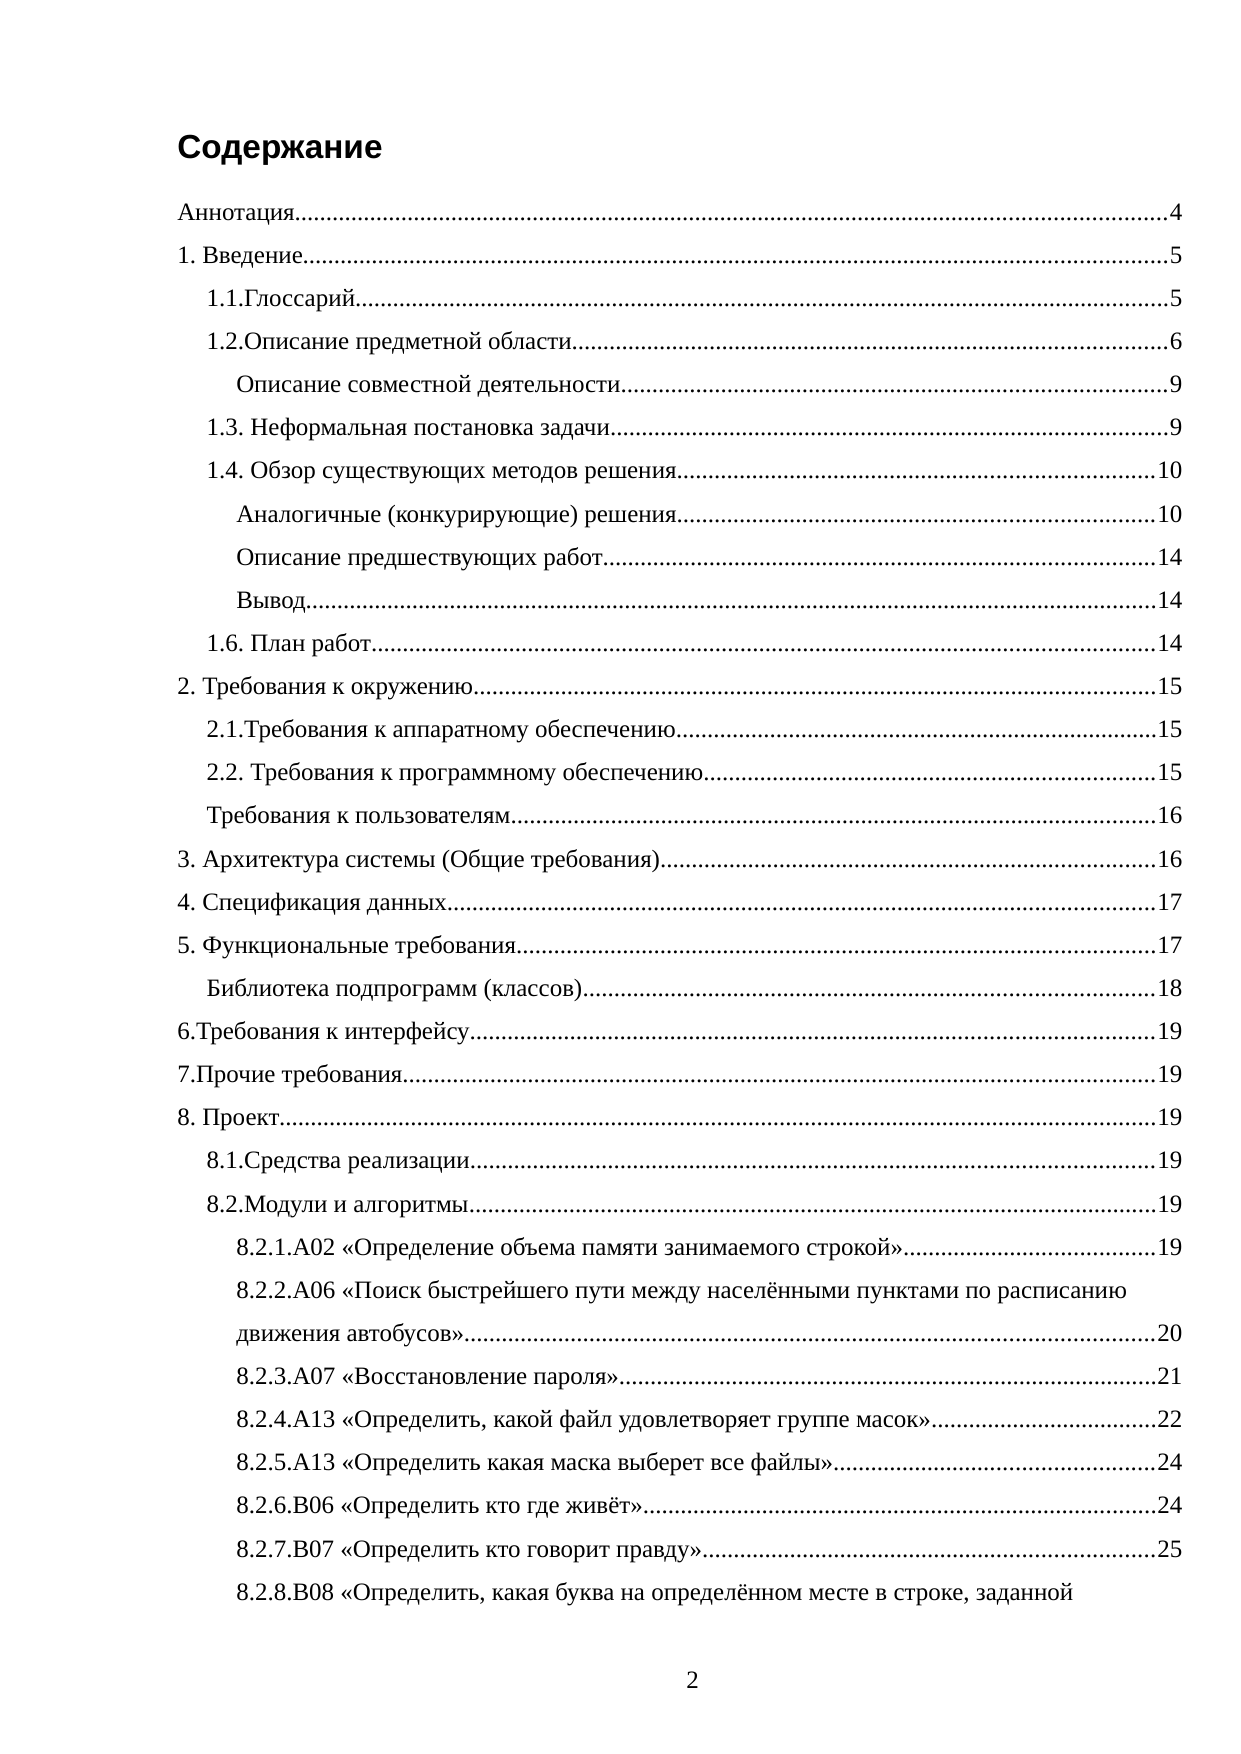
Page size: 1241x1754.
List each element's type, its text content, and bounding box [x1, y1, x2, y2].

text 1.1.Глоссарий 5 [206, 283, 1182, 312]
text 8.2.1.A02 «Определение объема памяти занимаемого строкой» 19 [236, 1232, 1182, 1261]
text 3. Архитектура системы (Общие требования) 16 [177, 844, 1182, 872]
subtitle Содержание [177, 127, 1182, 165]
text Описание предшествующих работ 14 [236, 542, 1182, 571]
text 8.2.5.A13 «Определить какая маска выберет все файлы» 24 [236, 1447, 1182, 1476]
text 2.1.Требования к аппаратному обеспечению 15 [206, 714, 1182, 743]
text 8.2.4.A13 «Определить, какой файл удовлетворяет группе масок» 22 [236, 1404, 1182, 1433]
text 1.3. Неформальная постановка задачи 9 [206, 412, 1182, 441]
text Требования к пользователям 16 [206, 801, 1182, 829]
text 8.2.7.B07 «Определить кто говорит правду» 25 [236, 1534, 1182, 1562]
text 2.2. Требования к программному обеспечению 15 [206, 757, 1182, 786]
text Аналогичные (конкурирующие) решения 10 [236, 499, 1182, 527]
text 1. Введение 5 [177, 240, 1182, 269]
text 8.2.Модули и алгоритмы 19 [206, 1189, 1182, 1217]
text 8.1.Средства реализации 19 [206, 1146, 1182, 1174]
text 8.2.3.A07 «Восстановление пароля» 21 [236, 1361, 1182, 1390]
text 1.6. План работ 14 [206, 628, 1182, 657]
text Библиотека подпрограмм (классов) 18 [206, 973, 1182, 1002]
text Аннотация 4 [177, 197, 1182, 226]
text 8.2.2.A06 «Поиск быстрейшего пути между населёнными пунктами по расписанию движения автобусов» 20 [236, 1275, 1182, 1347]
text 1.4. Обзор существующих методов решения 10 [206, 456, 1182, 484]
text 5. Функциональные требования 17 [177, 930, 1182, 959]
text 2. Требования к окружению 15 [177, 671, 1182, 700]
text 6.Требования к интерфейсу 19 [177, 1016, 1182, 1045]
text 7.Прочие требования 19 [177, 1059, 1182, 1088]
text 8.2.6.B06 «Определить кто где живёт» 24 [236, 1491, 1182, 1519]
text 4. Спецификация данных 17 [177, 887, 1182, 916]
text 8. Проект 19 [177, 1102, 1182, 1131]
text Вывод 14 [236, 585, 1182, 614]
text 8.2.8.B08 «Определить, какая буква на определённом месте в строке, заданной рекурсивным правилом 27 [236, 1577, 1182, 1606]
text Описание совместной деятельности 9 [236, 369, 1182, 398]
text 1.2.Описание предметной области 6 [206, 326, 1182, 355]
